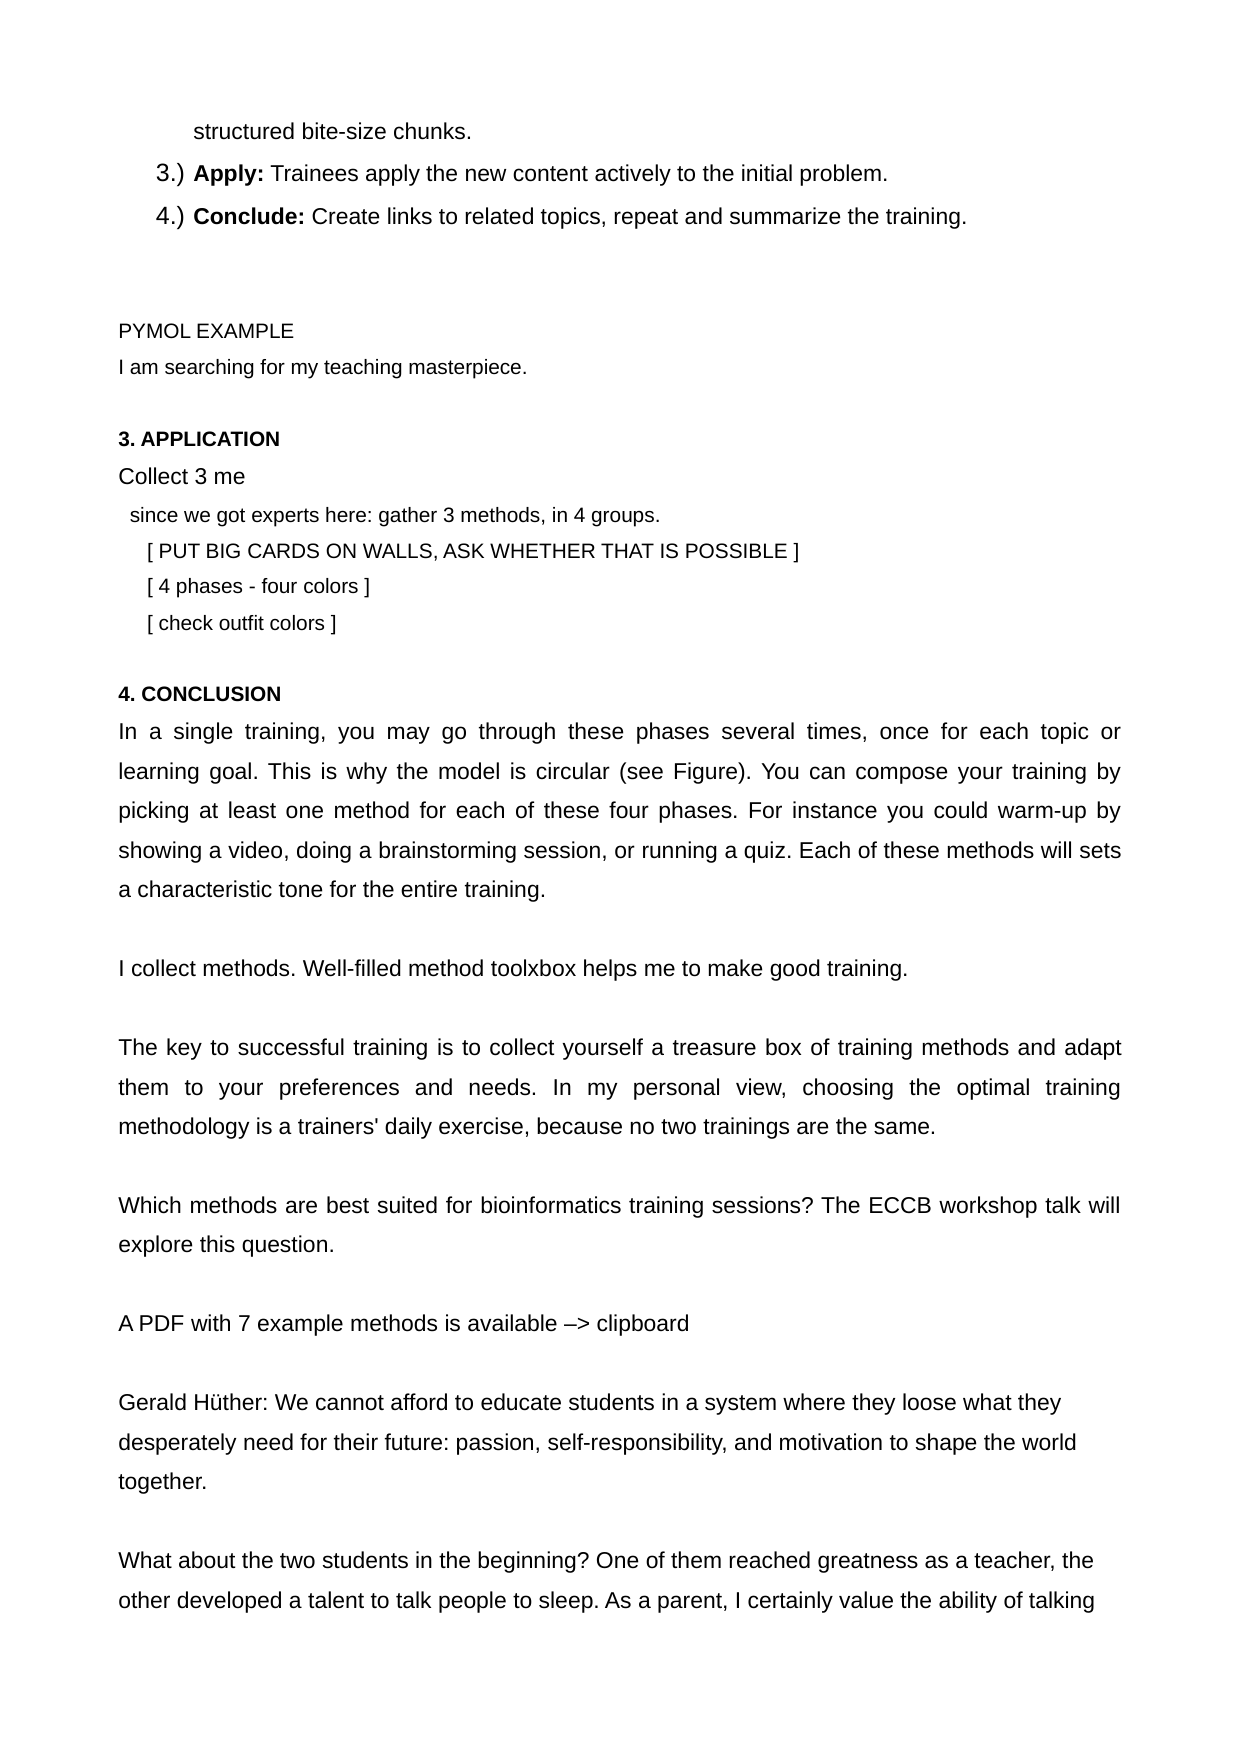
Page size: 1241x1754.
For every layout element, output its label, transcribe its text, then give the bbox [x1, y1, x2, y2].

list Conclude: Create links to related topics, repeat and summarize the training. [156, 201, 1122, 229]
text In a single training, you may go through these phases several times, once for each topic or learning goal. This is why the model is circular (see Figure). You can compose your training by picking at least one method for each of these four phases. For instance you could warm-up by showing a video, doing a brainstorming session, or running a quiz. Each of these methods will sets a characteristic tone for the entire training. [118, 718, 1122, 902]
text [ 4 phases - four colors ] [118, 574, 1122, 598]
list Apply: Trainees apply the new content actively to the initial problem. [156, 158, 1122, 186]
text [ check outfit colors ] [118, 610, 1122, 634]
text since we got experts here: gather 3 methods, in 4 groups. [118, 502, 1122, 526]
text What about the two students in the beginning? One of them reached greatness as a teacher, the other developed a talent to talk people to sleep. As a parent, I certainly value the ability of talking [118, 1547, 1122, 1613]
text Collect 3 me [118, 463, 1122, 489]
text A PDF with 7 example methods is available –> clipboard [118, 1310, 1122, 1337]
text 4. CONCLUSION [118, 682, 1122, 706]
text I am searching for my teaching masterpiece. [118, 355, 1122, 379]
text 3. APPLICATION [118, 427, 1122, 451]
text PYMOL EXAMPLE [118, 319, 1122, 343]
text [ PUT BIG CARDS ON WALLS, ASK WHETHER THAT IS POSSIBLE ] [118, 538, 1122, 562]
text Which methods are best suited for bioinformatics training sessions? The ECCB workshop talk will explore this question. [118, 1192, 1122, 1258]
list structured bite-size chunks. [156, 118, 1122, 144]
text Gerald Hüther: We cannot afford to educate students in a system where they loose what they desperately need for their future: passion, self-responsibility, and motivation to shape the world together. [118, 1389, 1122, 1494]
text I collect methods. Well-filled method toolxbox helps me to make good training. [118, 955, 1122, 981]
text The key to successful training is to collect yourself a treasure box of training methods and adapt them to your preferences and needs. In my personal view, choosing the optimal training methodology is a trainers' daily exercise, because no two trainings are the same. [118, 1034, 1122, 1139]
